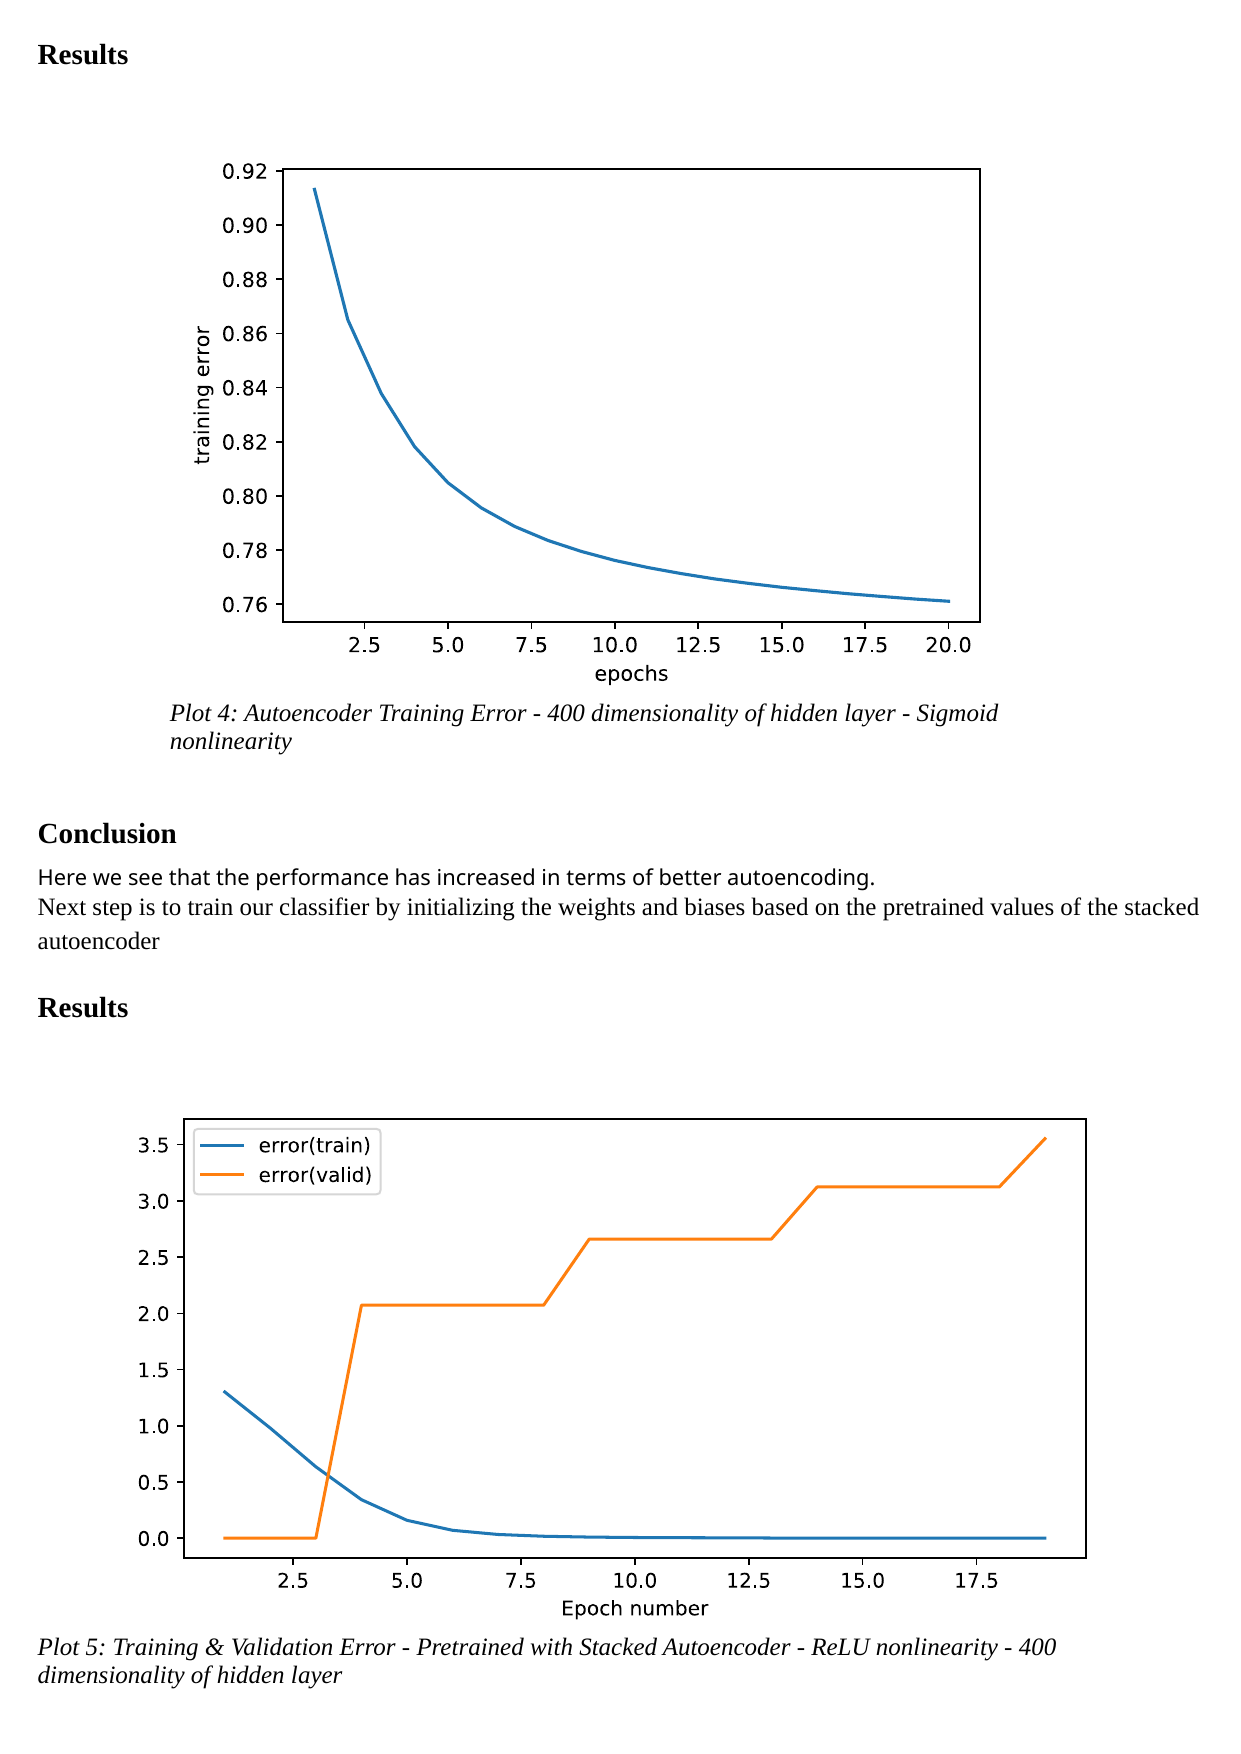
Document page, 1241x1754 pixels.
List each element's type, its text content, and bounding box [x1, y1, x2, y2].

subtitle Conclusion [37, 816, 1203, 849]
text Plot 5: Training & Validation Error - Pretrained with Stacked Autoencoder - ReLU nonlinearity - 400 dimensionality of hidden layer [37, 1048, 1203, 1689]
subtitle Results [37, 37, 1203, 71]
subtitle Results [37, 990, 1203, 1023]
text Plot 4: Autoencoder Training Error - 400 dimensionality of hidden layer - Sigmoid nonlinearity [169, 96, 1071, 755]
text Next step is to train our classifier by initializing the weights and biases based on the pretrained values of the stacked autoencoder [37, 892, 1203, 955]
text Here we see that the performance has increased in terms of better autoencoding. [37, 862, 1203, 892]
